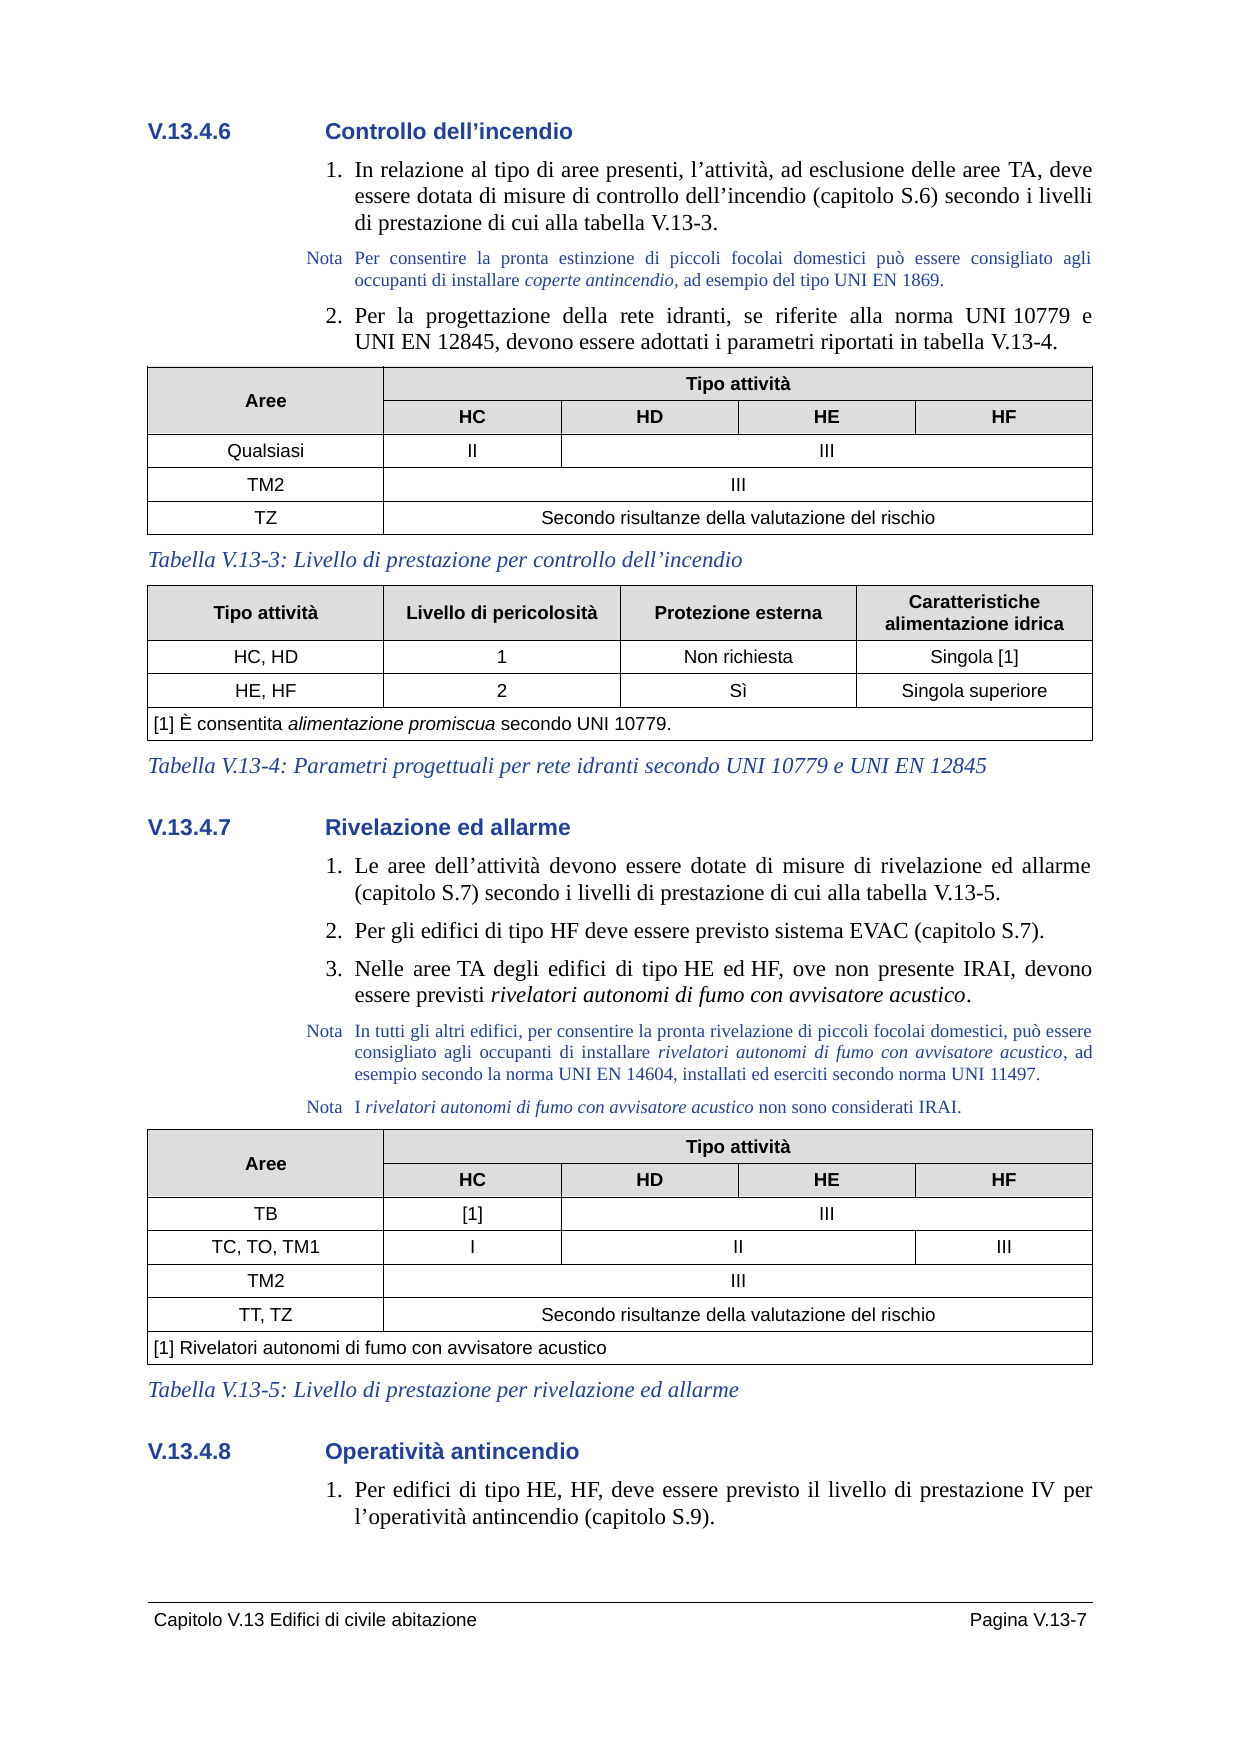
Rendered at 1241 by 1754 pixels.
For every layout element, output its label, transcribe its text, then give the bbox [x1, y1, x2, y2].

table_cell TC, TO, TM1 [148, 1231, 383, 1263]
subtitle Rivelazione ed allarme [148, 814, 1093, 841]
table_cell HF [916, 1164, 1092, 1196]
table_cell TM2 [148, 468, 383, 501]
table_cell II [562, 1231, 915, 1263]
table_cell Sì [621, 674, 856, 707]
table_header Tipo attività [384, 1130, 1092, 1163]
table_cell 2 [384, 674, 620, 707]
table_header Tipo attività [384, 368, 1092, 400]
table_cell [1] È consentita alimentazione promiscua secondo UNI 10779. [148, 708, 1092, 740]
table_cell III [562, 435, 1092, 467]
table_cell HC [384, 401, 561, 433]
table_header Aree [148, 1130, 383, 1196]
table_header Tipo attività [148, 586, 383, 640]
list Per consentire la pronta estinzione di piccoli focolai domestici può essere consigliato agli occupanti di installare coperte antincendio, ad esempio del tipo UNI EN 1869. [342, 247, 1093, 290]
table_cell III [562, 1198, 1092, 1230]
table_cell TZ [148, 502, 383, 534]
table_cell [1] Rivelatori autonomi di fumo con avvisatore acustico [148, 1332, 1092, 1364]
text Tabella V.13-3: Livello di prestazione per controllo dell’incendio [148, 546, 1093, 573]
table_cell [1] [384, 1198, 561, 1230]
list In relazione al tipo di aree presenti, l’attività, ad esclusione delle aree TA, deve essere dotata di misure di controllo dell’incendio (capitolo S.6) secondo i livelli di prestazione di cui alla tabella V.13-3. [342, 156, 1093, 235]
table_cell III [384, 1265, 1092, 1297]
table_header Protezione esterna [621, 586, 856, 640]
table_header Aree [148, 368, 383, 433]
table_cell HC, HD [148, 641, 383, 673]
table_cell III [384, 468, 1092, 501]
table_cell I [384, 1231, 561, 1263]
table_cell HE, HF [148, 674, 383, 707]
list Per la progettazione della rete idranti, se riferite alla norma UNI 10779 e UNI EN 12845, devono essere adottati i parametri riportati in tabella V.13-4. [342, 302, 1093, 355]
table_cell HE [739, 1164, 915, 1196]
table_cell HC [384, 1164, 561, 1196]
table_cell HE [739, 401, 915, 433]
table_cell HD [562, 1164, 738, 1196]
subtitle Operatività antincendio [148, 1438, 1093, 1464]
table_cell Qualsiasi [148, 435, 383, 467]
table_cell HF [916, 401, 1092, 433]
table_header Caratteristiche alimentazione idrica [857, 586, 1092, 640]
list Per gli edifici di tipo HF deve essere previsto sistema EVAC (capitolo S.7). [342, 917, 1093, 943]
table_cell III [916, 1231, 1092, 1263]
table_cell TT, TZ [148, 1298, 383, 1331]
table_cell Secondo risultanze della valutazione del rischio [384, 502, 1092, 534]
table_cell 1 [384, 641, 620, 673]
list I rivelatori autonomi di fumo con avvisatore acustico non sono considerati IRAI. [342, 1096, 1093, 1118]
table_header Livello di pericolosità [384, 586, 620, 640]
table_cell Singola [1] [857, 641, 1092, 673]
table_cell TB [148, 1198, 383, 1230]
list Le aree dell’attività devono essere dotate di misure di rivelazione ed allarme (capitolo S.7) secondo i livelli di prestazione di cui alla tabella V.13-5. [342, 852, 1093, 905]
list Per edifici di tipo HE, HF, deve essere previsto il livello di prestazione IV per l’operatività antincendio (capitolo S.9). [342, 1476, 1093, 1529]
table_cell Secondo risultanze della valutazione del rischio [384, 1298, 1092, 1331]
text Tabella V.13-5: Livello di prestazione per rivelazione ed allarme [148, 1376, 1093, 1403]
table_cell Non richiesta [621, 641, 856, 673]
list In tutti gli altri edifici, per consentire la pronta rivelazione di piccoli focolai domestici, può essere consigliato agli occupanti di installare rivelatori autonomi di fumo con avvisatore acustico, ad esempio secondo la norma UNI EN 14604, installati ed eserciti secondo norma UNI 11497. [342, 1019, 1093, 1084]
table_cell TM2 [148, 1265, 383, 1297]
table_cell Singola superiore [857, 674, 1092, 707]
table_cell II [384, 435, 561, 467]
list Nelle aree TA degli edifici di tipo HE ed HF, ove non presente IRAI, devono essere previsti rivelatori autonomi di fumo con avvisatore acustico. [342, 955, 1093, 1008]
text Tabella V.13-4: Parametri progettuali per rete idranti secondo UNI 10779 e UNI EN 12845 [148, 753, 1093, 779]
subtitle Controllo dell’incendio [148, 118, 1093, 144]
table_cell HD [562, 401, 738, 433]
